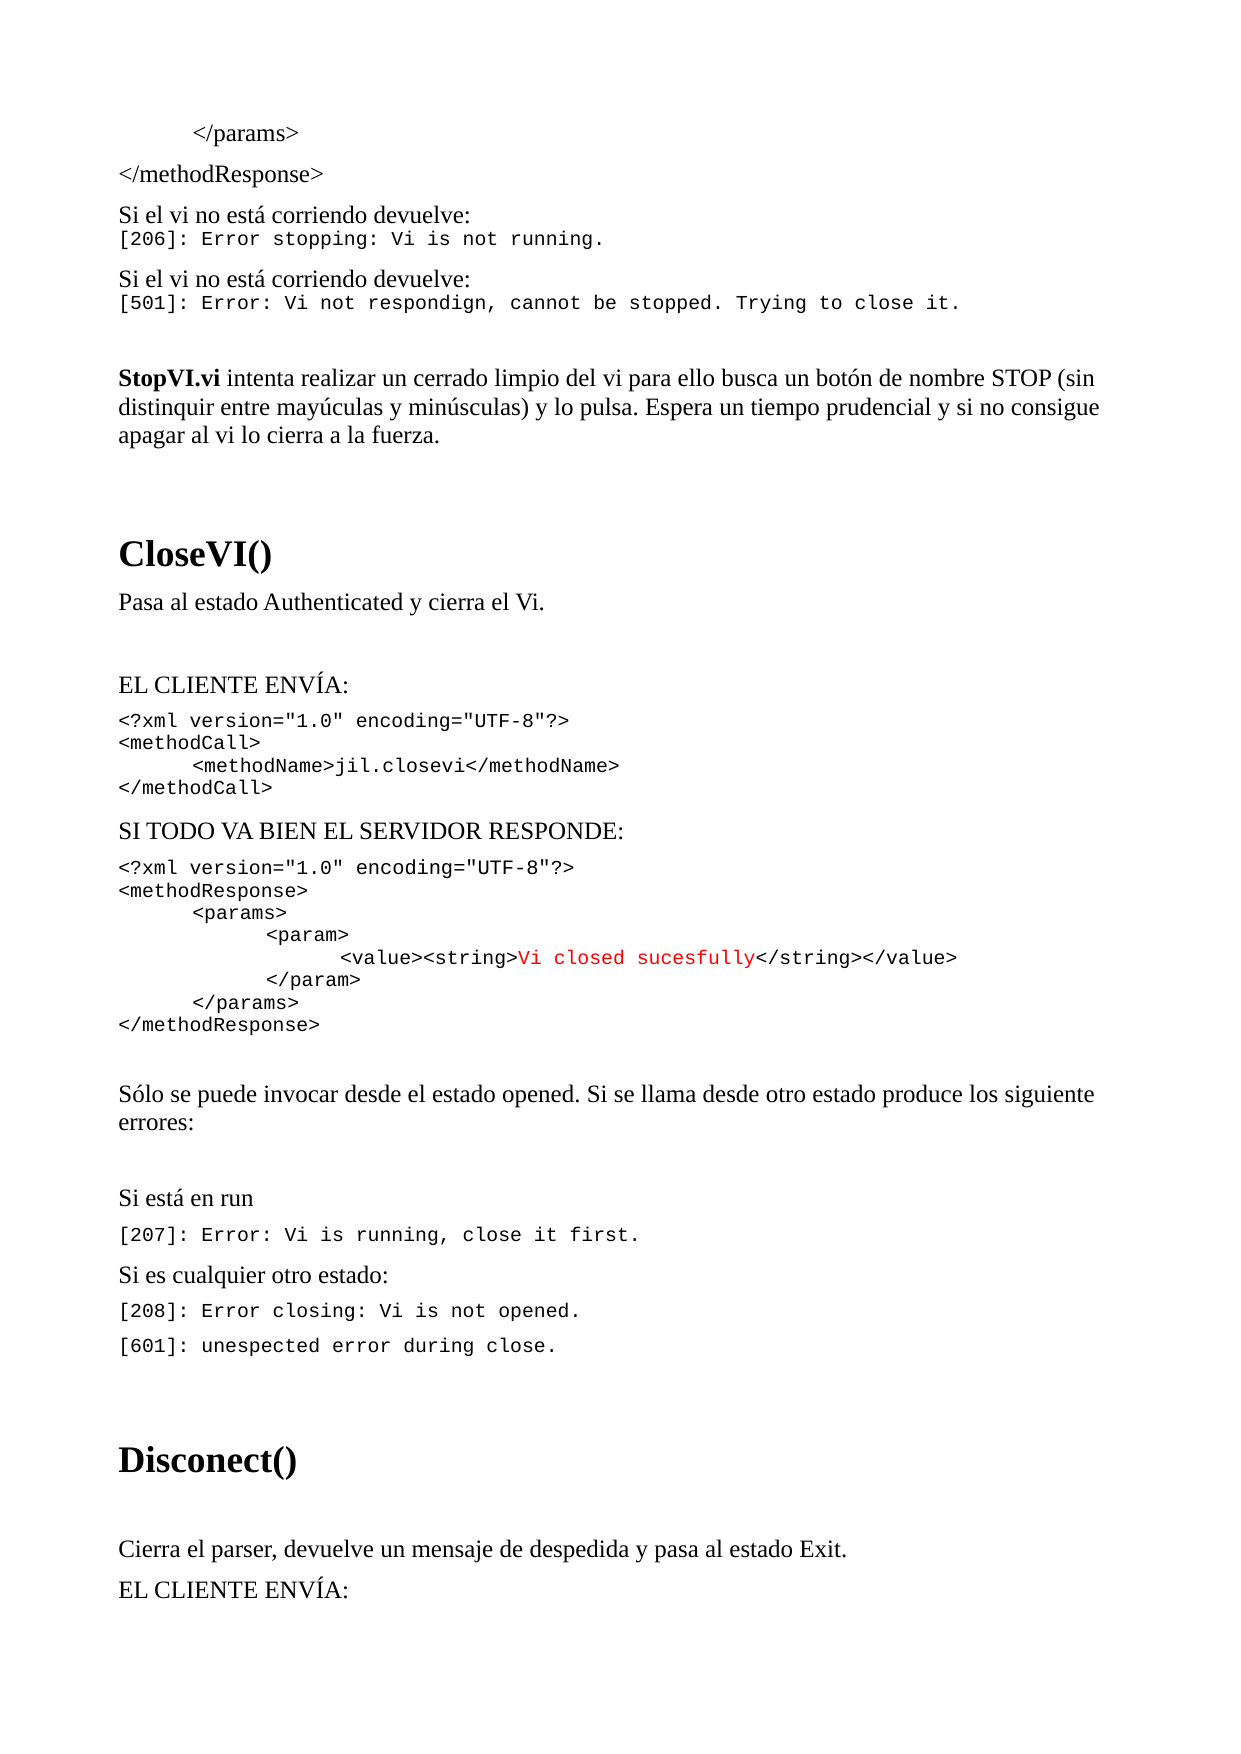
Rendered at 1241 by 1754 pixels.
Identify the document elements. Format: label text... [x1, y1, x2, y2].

text </params> [118, 118, 1122, 147]
text [601]: unespected error during close. [118, 1336, 1122, 1358]
text EL CLIENTE ENVÍA: [118, 670, 1122, 698]
text StopVI.vi intenta realizar un cerrado limpio del vi para ello busca un botón de nombre STOP (sin distinquir entre mayúculas y minúsculas) y lo pulsa. Espera un tiempo prudencial y si no consigue apagar al vi lo cierra a la fuerza. [118, 363, 1122, 449]
text Si está en run [118, 1183, 1122, 1212]
text SI TODO VA BIEN EL SERVIDOR RESPONDE: [118, 816, 1122, 845]
text <methodResponse> [118, 881, 1122, 903]
text Si el vi no está corriendo devuelve: [118, 264, 1122, 293]
text EL CLIENTE ENVÍA: [118, 1575, 1122, 1604]
text </methodResponse> [118, 1015, 1122, 1037]
text </methodResponse> [118, 159, 1122, 188]
text </methodCall> [118, 778, 1122, 801]
text </param> [118, 970, 1122, 993]
subtitle Disconect() [118, 1437, 1122, 1480]
text <?xml version="1.0" encoding="UTF-8"?> [118, 711, 1122, 733]
text <value><string>Vi closed sucesfully</string></value> [118, 948, 1122, 970]
text <methodName>jil.closevi</methodName> [118, 756, 1122, 778]
text <?xml version="1.0" encoding="UTF-8"?> [118, 858, 1122, 881]
text </params> [118, 993, 1122, 1015]
text Si es cualquier otro estado: [118, 1260, 1122, 1288]
text [207]: Error: Vi is running, close it first. [118, 1225, 1122, 1247]
text <param> [118, 925, 1122, 948]
text [208]: Error closing: Vi is not opened. [118, 1301, 1122, 1323]
text Si el vi no está corriendo devuelve: [118, 201, 1122, 229]
text Pasa al estado Authenticated y cierra el Vi. [118, 587, 1122, 616]
text [206]: Error stopping: Vi is not running. [118, 229, 1122, 252]
text [501]: Error: Vi not respondign, cannot be stopped. Trying to close it. [118, 293, 1122, 315]
text Sólo se puede invocar desde el estado opened. Si se llama desde otro estado produce los siguiente errores: [118, 1079, 1122, 1136]
subtitle CloseVI() [118, 532, 1122, 575]
text Cierra el parser, devuelve un mensaje de despedida y pasa al estado Exit. [118, 1534, 1122, 1563]
text <params> [118, 903, 1122, 925]
text <methodCall> [118, 733, 1122, 756]
